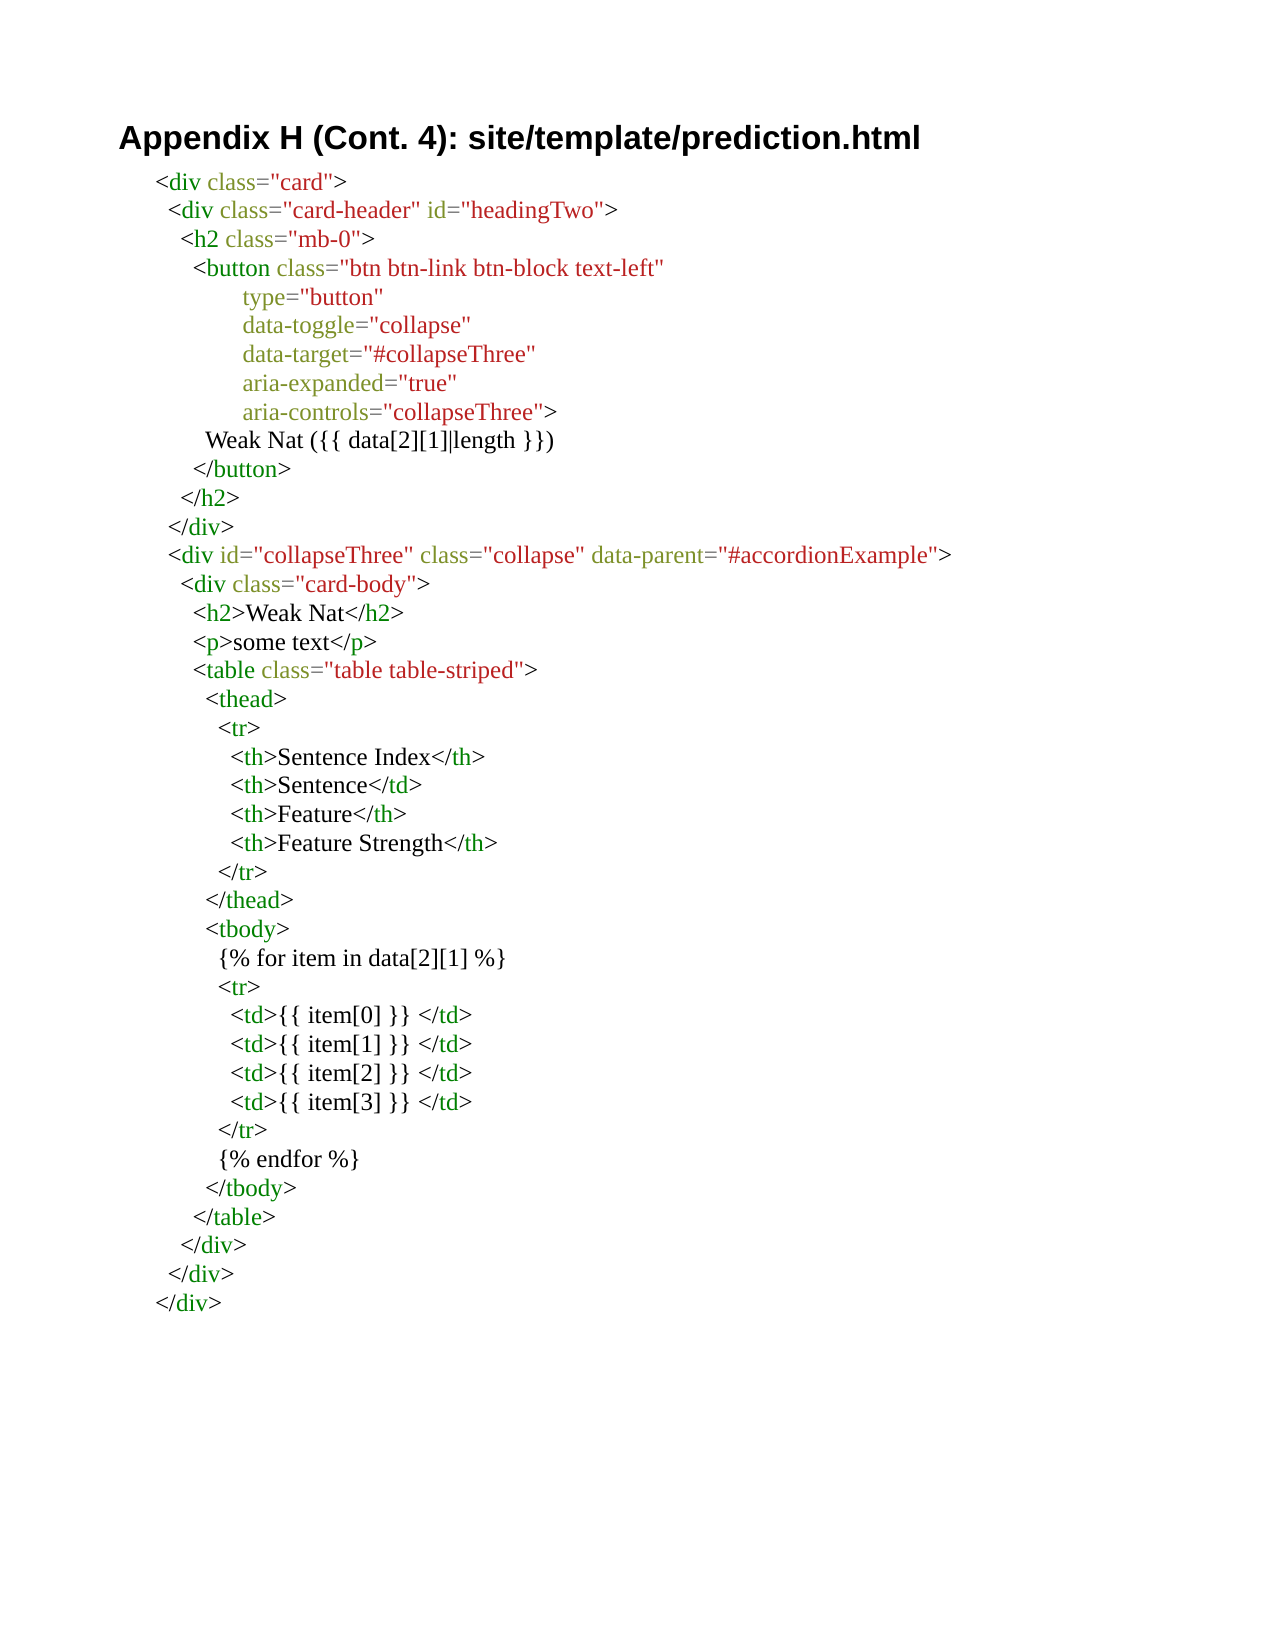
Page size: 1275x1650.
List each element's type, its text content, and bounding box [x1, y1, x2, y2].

text Appendix H (Cont. 4): site/template/prediction.html [118, 118, 1157, 157]
